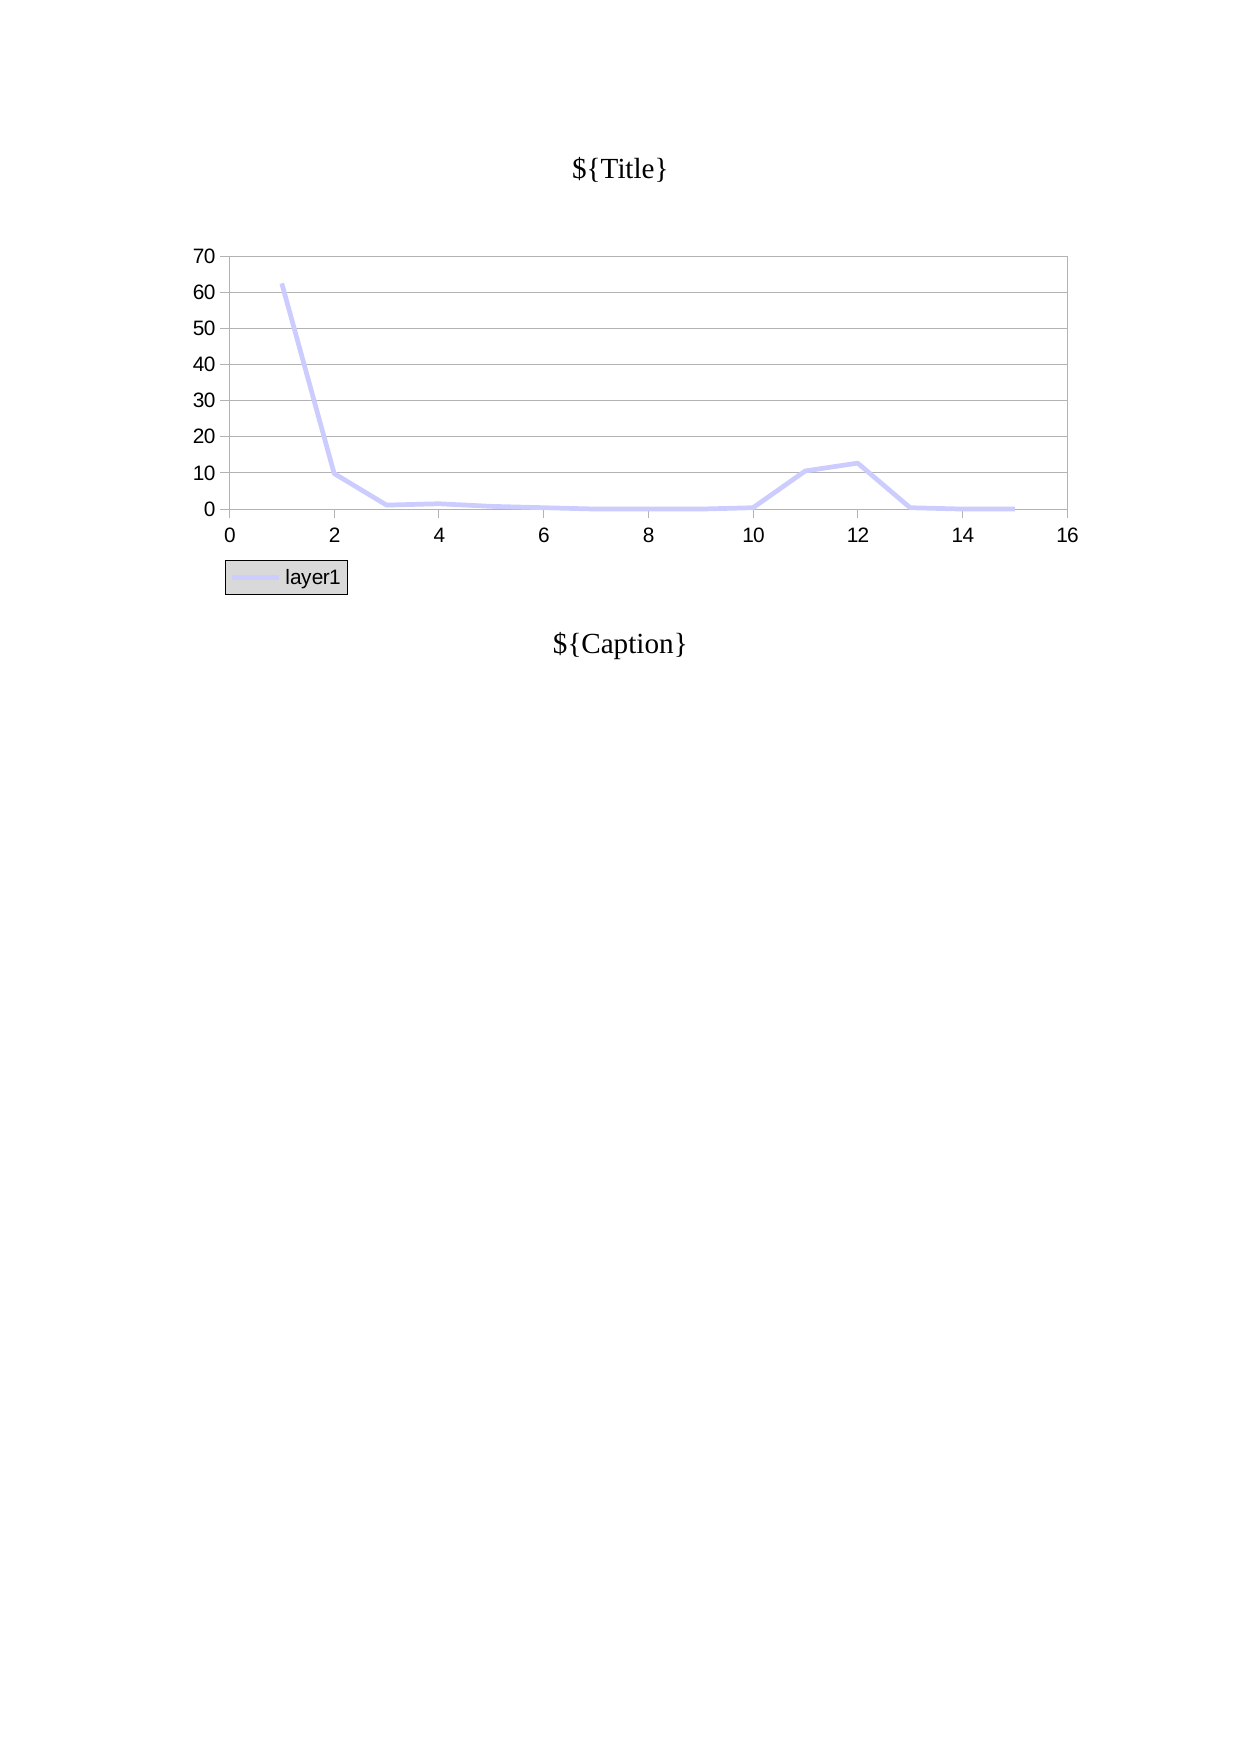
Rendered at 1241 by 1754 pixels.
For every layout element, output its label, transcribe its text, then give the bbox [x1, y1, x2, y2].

text ${Caption} [118, 185, 1122, 659]
text ${Title} [118, 152, 1122, 185]
